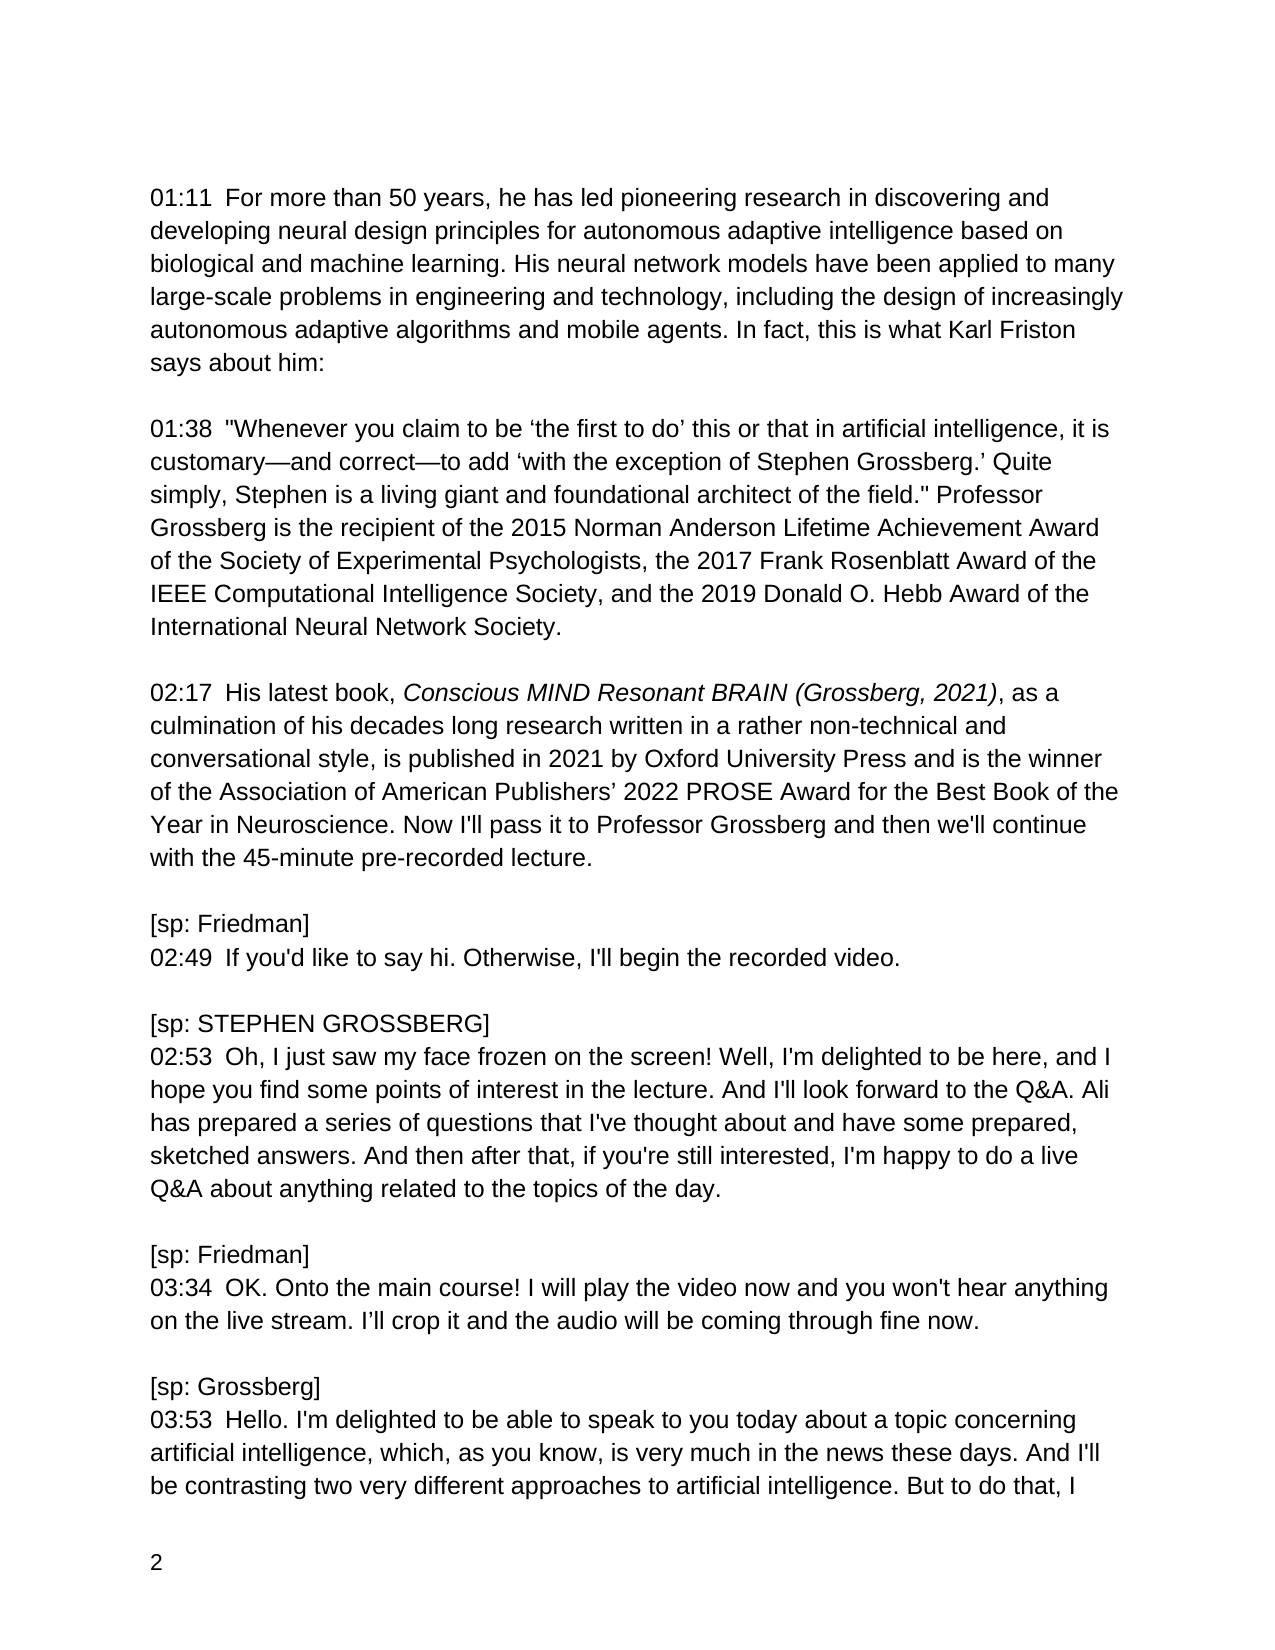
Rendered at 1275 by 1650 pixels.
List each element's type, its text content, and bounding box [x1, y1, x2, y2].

text 02:53 Oh, I just saw my face frozen on the screen! Well, I'm delighted to be here, and I hope you find some points of interest in the lecture. And I'll look forward to the Q&A. Ali has prepared a series of questions that I've thought about and have some prepared, sketched answers. And then after that, if you're still interested, I'm happy to do a live Q&A about anything related to the topics of the day. [150, 1042, 1125, 1202]
text 03:34 OK. Onto the main course! I will play the video now and you won't hear anything on the live stream. I’ll crop it and the audio will be coming through fine now. [150, 1273, 1125, 1334]
text [sp: Friedman] [150, 1240, 1125, 1268]
text [sp: Grossberg] [150, 1372, 1125, 1401]
text 01:38 "Whenever you claim to be ‘the first to do’ this or that in artificial intelligence, it is customary—and correct—to add ‘with the exception of Stephen Grossberg.’ Quite simply, Stephen is a living giant and foundational architect of the field." Professor Grossberg is the recipient of the 2015 Norman Anderson Lifetime Achievement Award of the Society of Experimental Psychologists, the 2017 Frank Rosenblatt Award of the IEEE Computational Intelligence Society, and the 2019 Donald O. Hebb Award of the International Neural Network Society. [150, 414, 1125, 641]
text 02:17 His latest book, Conscious MIND Resonant BRAIN (Grossberg, 2021), as a culmination of his decades long research written in a rather non-technical and conversational style, is published in 2021 by Oxford University Press and is the winner of the Association of American Publishers’ 2022 PROSE Award for the Best Book of the Year in Neuroscience. Now I'll pass it to Professor Grossberg and then we'll continue with the 45-minute pre-recorded lecture. [150, 678, 1125, 872]
text 01:11 For more than 50 years, he has led pioneering research in discovering and developing neural design principles for autonomous adaptive intelligence based on biological and machine learning. His neural network models have been applied to many large-scale problems in engineering and technology, including the design of increasingly autonomous adaptive algorithms and mobile agents. In fact, this is what Karl Friston says about him: [150, 183, 1125, 377]
text [sp: STEPHEN GROSSBERG] [150, 1008, 1125, 1037]
text 02:49 If you'd like to say hi. Otherwise, I'll begin the recorded video. [150, 942, 1125, 971]
text [sp: Friedman] [150, 909, 1125, 938]
text 03:53 Hello. I'm delighted to be able to speak to you today about a topic concerning artificial intelligence, which, as you know, is very much in the news these days. And I'll be contrasting two very different approaches to artificial intelligence. But to do that, I [150, 1405, 1125, 1499]
